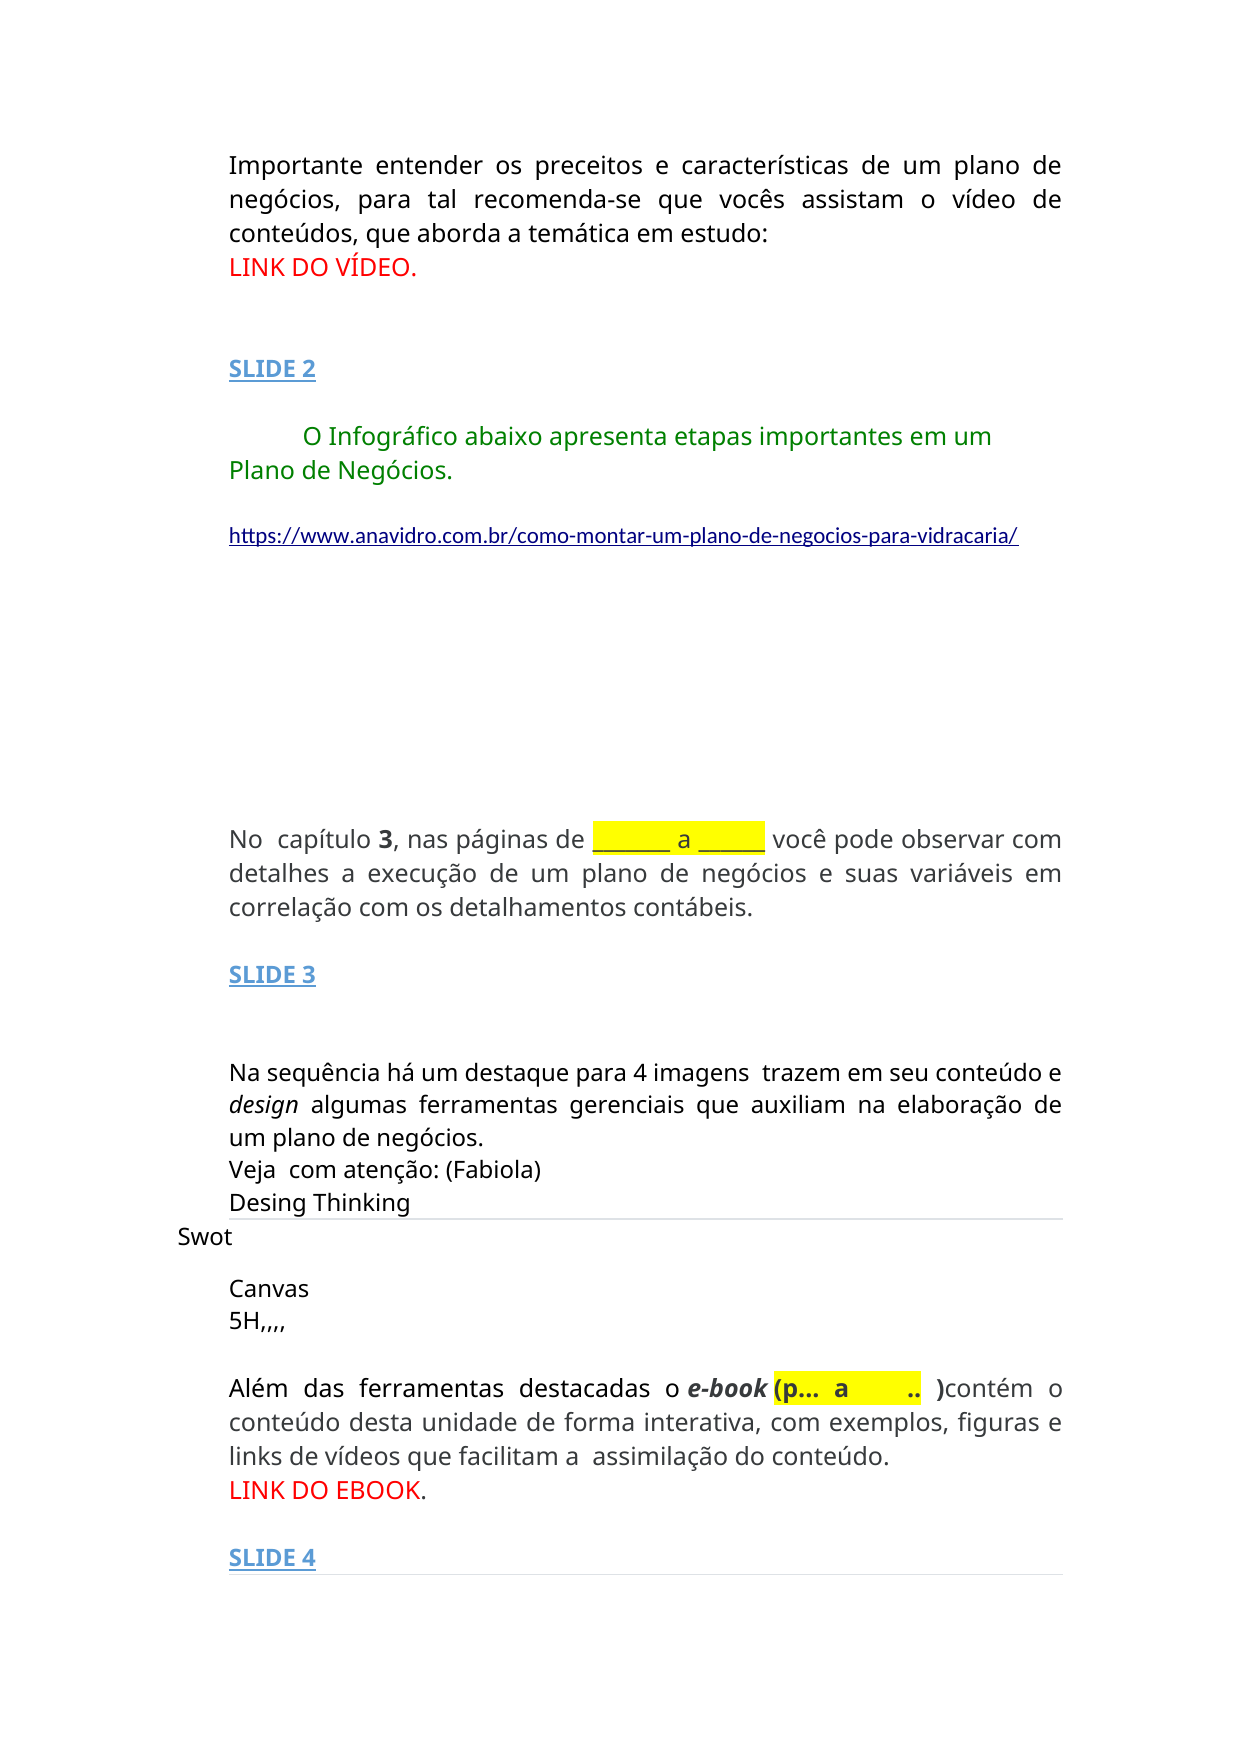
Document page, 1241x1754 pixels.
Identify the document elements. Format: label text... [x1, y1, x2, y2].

text SLIDE 3 [229, 958, 1063, 990]
text LINK DO EBOOK. [229, 1473, 1063, 1507]
text Na sequência há um destaque para 4 imagens trazem em seu conteúdo e design algumas ferramentas gerenciais que auxiliam na elaboração de um plano de negócios. [229, 1055, 1063, 1153]
text No capítulo 3, nas páginas de _______ a ______ você pode observar com detalhes a execução de um plano de negócios e suas variáveis em correlação com os detalhamentos contábeis. [229, 821, 1063, 923]
text Desing Thinking [229, 1186, 1063, 1218]
text SLIDE 2 [229, 352, 1063, 384]
text SLIDE 4 [229, 1541, 1063, 1574]
text Swot [177, 1220, 1063, 1253]
text Além das ferramentas destacadas o e-book (p... a .. )contém o conteúdo desta unidade de forma interativa, com exemplos, figuras e links de vídeos que facilitam a assimilação do conteúdo. [229, 1371, 1063, 1473]
text O Infográfico abaixo apresenta etapas importantes em um Plano de Negócios. [229, 419, 1063, 487]
text 5H,,,, [229, 1304, 1063, 1337]
text Importante entender os preceitos e características de um plano de negócios, para tal recomenda-se que vocês assistam o vídeo de conteúdos, que aborda a temática em estudo: [229, 148, 1063, 250]
text https://www.anavidro.com.br/como-montar-um-plano-de-negocios-para-vidracaria/ [229, 521, 1063, 549]
text LINK DO VÍDEO. [229, 250, 1063, 284]
text Canvas [229, 1271, 1063, 1304]
text Veja com atenção: (Fabiola) [229, 1153, 1063, 1186]
